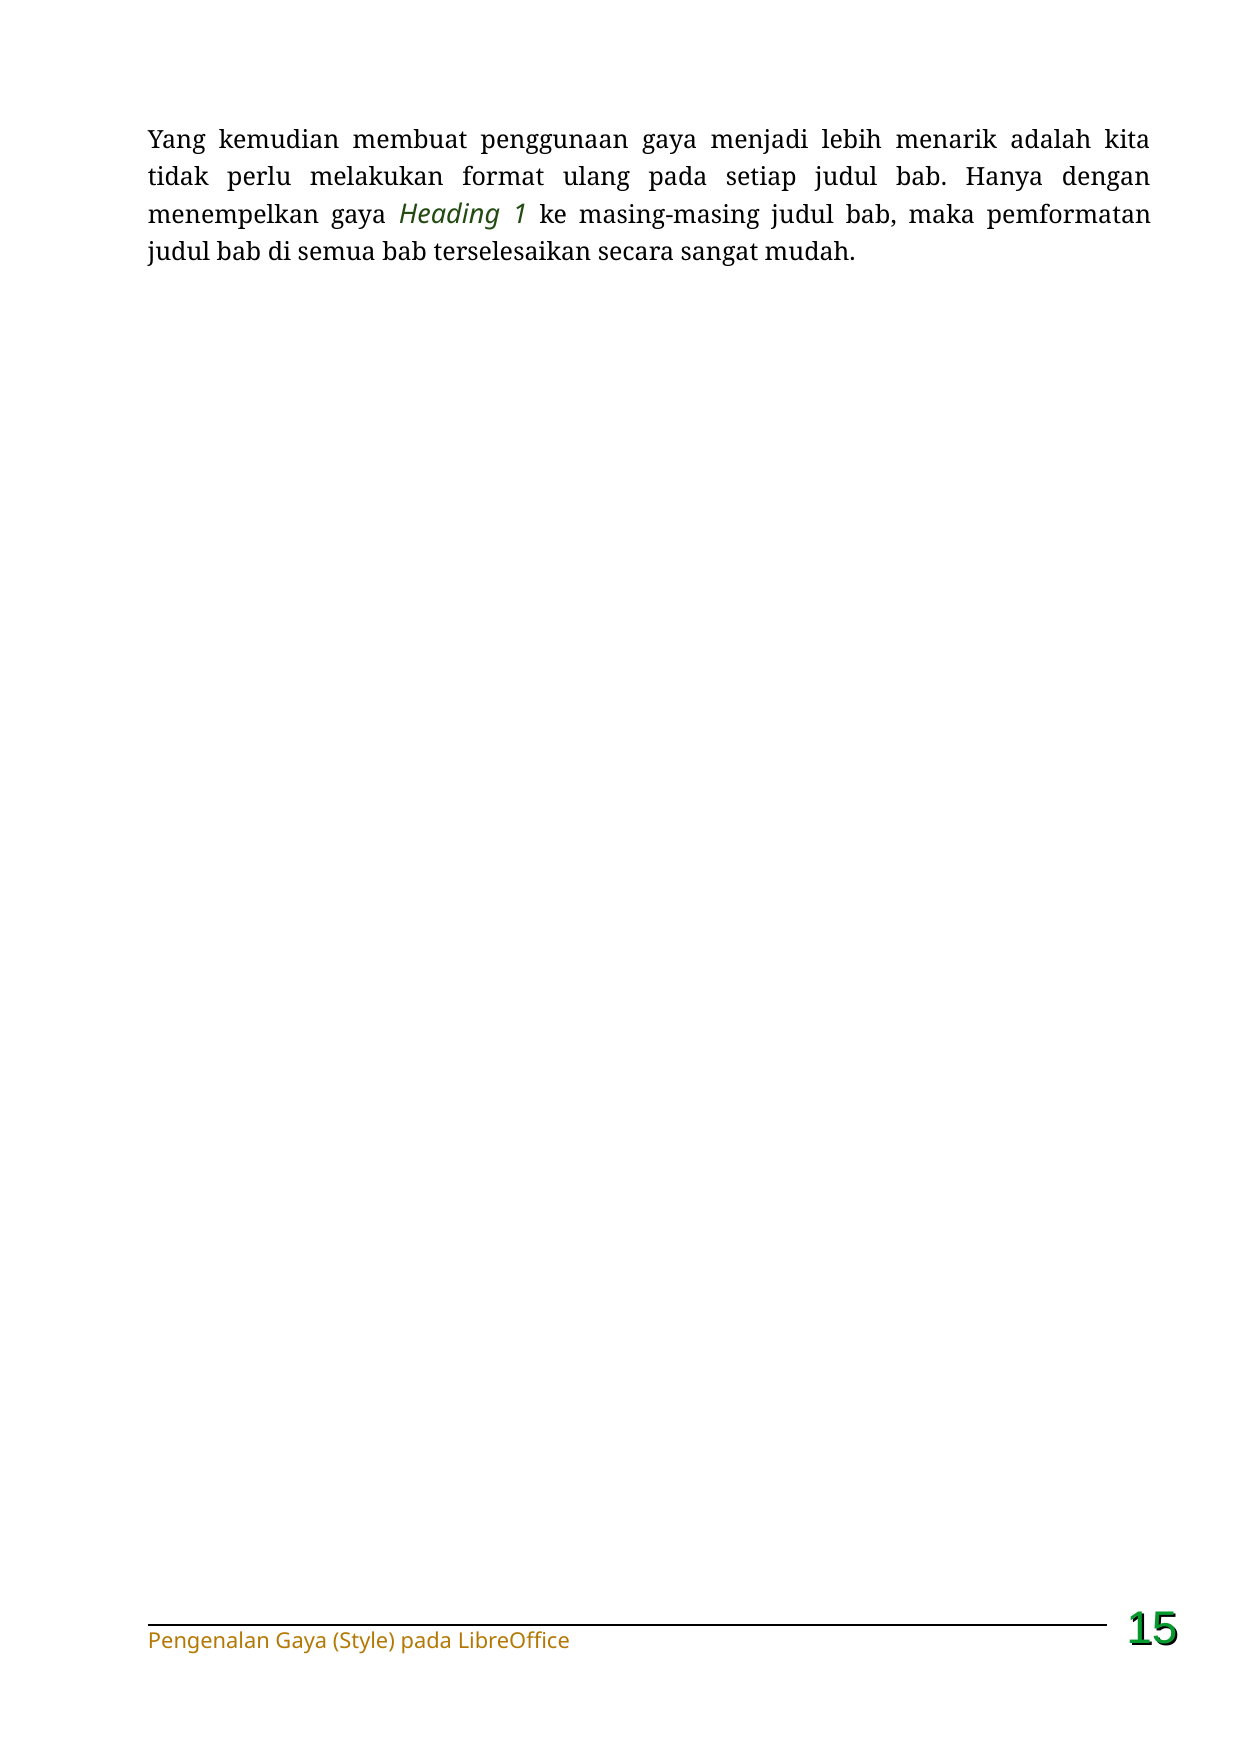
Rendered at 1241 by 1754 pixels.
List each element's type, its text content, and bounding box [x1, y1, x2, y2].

text Yang kemudian membuat penggunaan gaya menjadi lebih menarik adalah kita tidak perlu melakukan format ulang pada setiap judul bab. Hanya dengan menempelkan gaya Heading 1 ke masing-masing judul bab, maka pemformatan judul bab di semua bab terselesaikan secara sangat mudah. [148, 118, 1152, 268]
